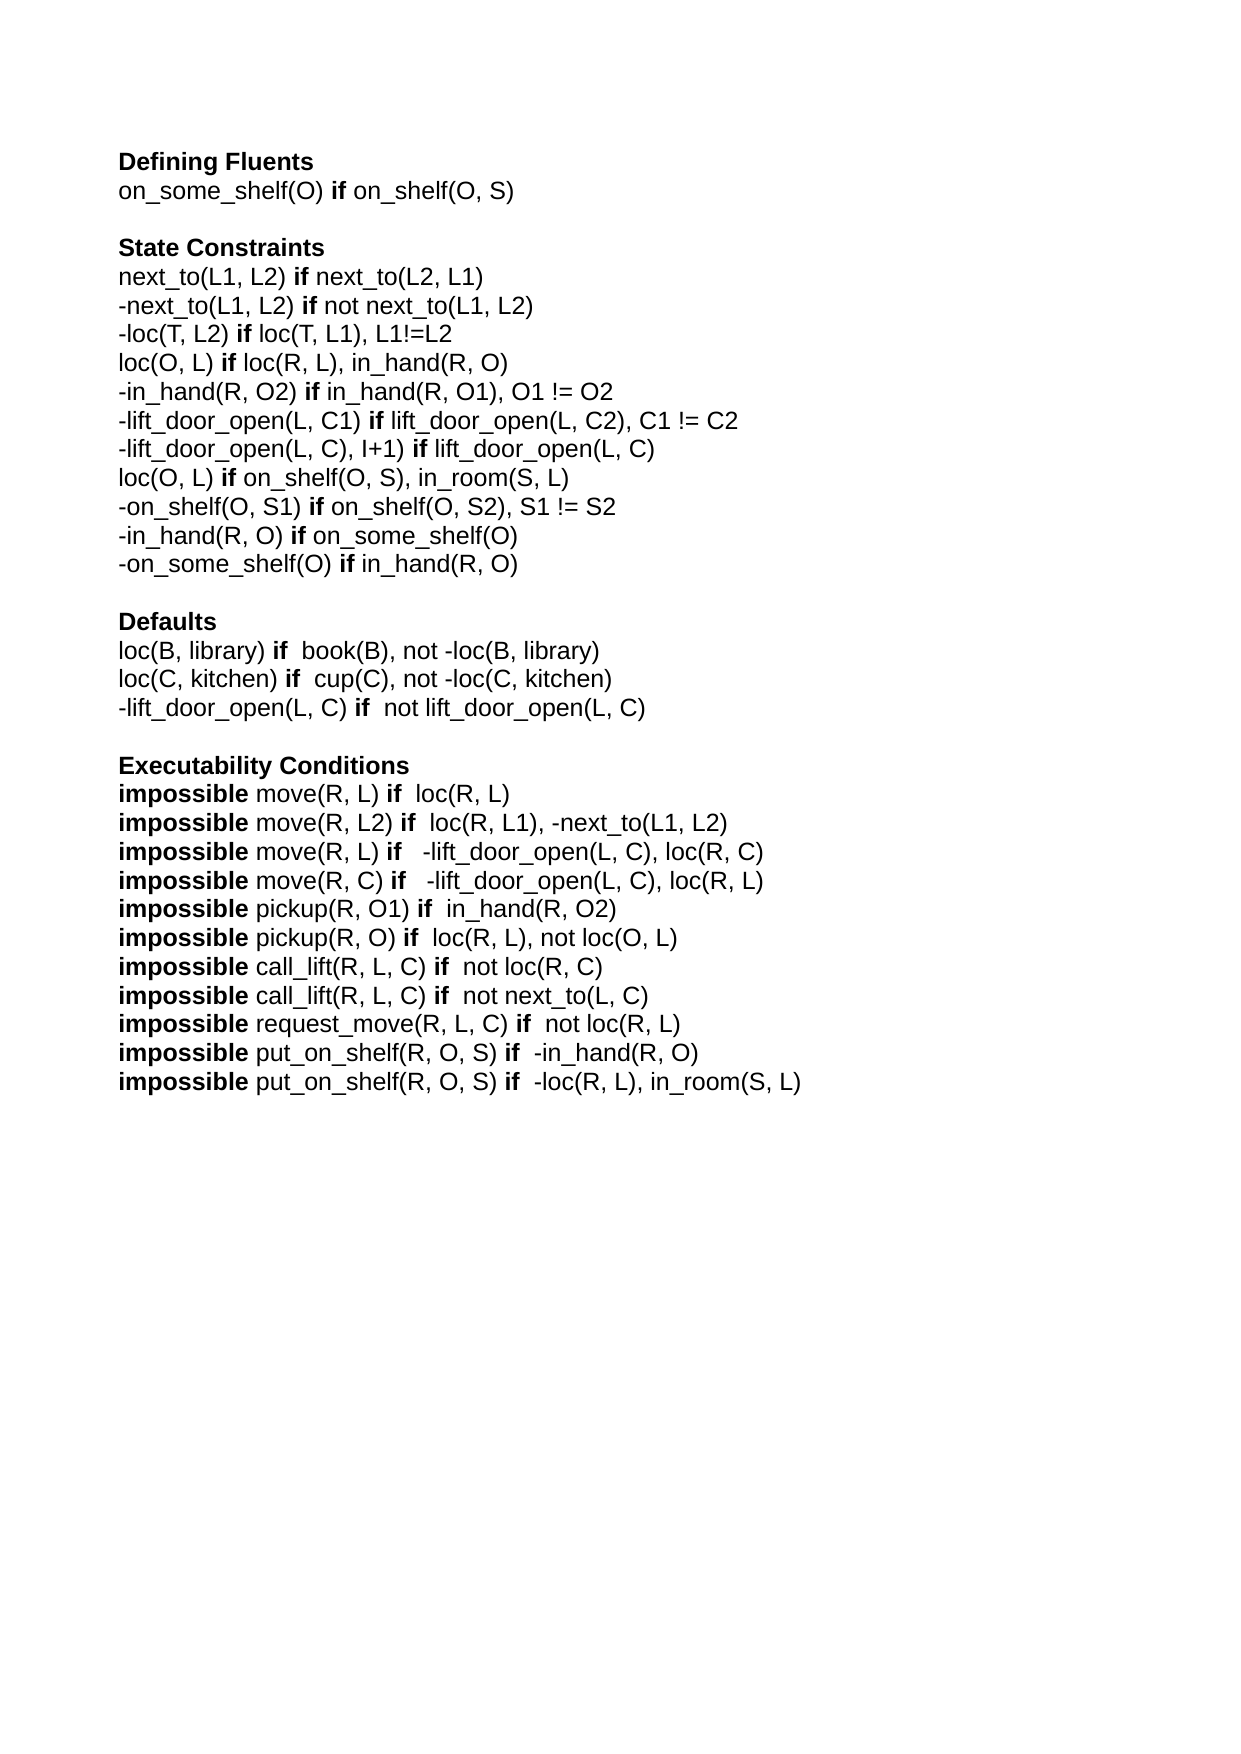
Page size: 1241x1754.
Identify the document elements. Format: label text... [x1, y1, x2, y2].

text -in_hand(R, O2) if in_hand(R, O1), O1 != O2 [118, 377, 1122, 406]
text Executability Conditions [118, 751, 1122, 779]
text impossible move(R, C) if -lift_door_open(L, C), loc(R, L) [118, 866, 1122, 894]
text -loc(T, L2) if loc(T, L1), L1!=L2 [118, 319, 1122, 348]
text Defining Fluents [118, 147, 1122, 176]
text -on_shelf(O, S1) if on_shelf(O, S2), S1 != S2 [118, 492, 1122, 521]
text loc(O, L) if on_shelf(O, S), in_room(S, L) [118, 463, 1122, 492]
text impossible put_on_shelf(R, O, S) if -loc(R, L), in_room(S, L) [118, 1067, 1122, 1096]
text -next_to(L1, L2) if not next_to(L1, L2) [118, 291, 1122, 319]
text impossible call_lift(R, L, C) if not next_to(L, C) [118, 981, 1122, 1009]
text -in_hand(R, O) if on_some_shelf(O) [118, 521, 1122, 549]
text impossible request_move(R, L, C) if not loc(R, L) [118, 1009, 1122, 1038]
text impossible move(R, L) if -lift_door_open(L, C), loc(R, C) [118, 837, 1122, 866]
text -lift_door_open(L, C) if not lift_door_open(L, C) [118, 693, 1122, 722]
text impossible move(R, L2) if loc(R, L1), -next_to(L1, L2) [118, 808, 1122, 837]
text impossible put_on_shelf(R, O, S) if -in_hand(R, O) [118, 1038, 1122, 1067]
text -on_some_shelf(O) if in_hand(R, O) [118, 549, 1122, 578]
text State Constraints [118, 233, 1122, 262]
text loc(O, L) if loc(R, L), in_hand(R, O) [118, 348, 1122, 377]
text impossible pickup(R, O1) if in_hand(R, O2) [118, 894, 1122, 923]
text on_some_shelf(O) if on_shelf(O, S) [118, 176, 1122, 204]
text -lift_door_open(L, C), I+1) if lift_door_open(L, C) [118, 434, 1122, 463]
text loc(B, library) if book(B), not -loc(B, library) [118, 636, 1122, 664]
text next_to(L1, L2) if next_to(L2, L1) [118, 262, 1122, 291]
text Defaults [118, 607, 1122, 636]
text impossible pickup(R, O) if loc(R, L), not loc(O, L) [118, 923, 1122, 952]
text -lift_door_open(L, C1) if lift_door_open(L, C2), C1 != C2 [118, 406, 1122, 434]
text loc(C, kitchen) if cup(C), not -loc(C, kitchen) [118, 664, 1122, 693]
text impossible move(R, L) if loc(R, L) [118, 779, 1122, 808]
text impossible call_lift(R, L, C) if not loc(R, C) [118, 952, 1122, 981]
